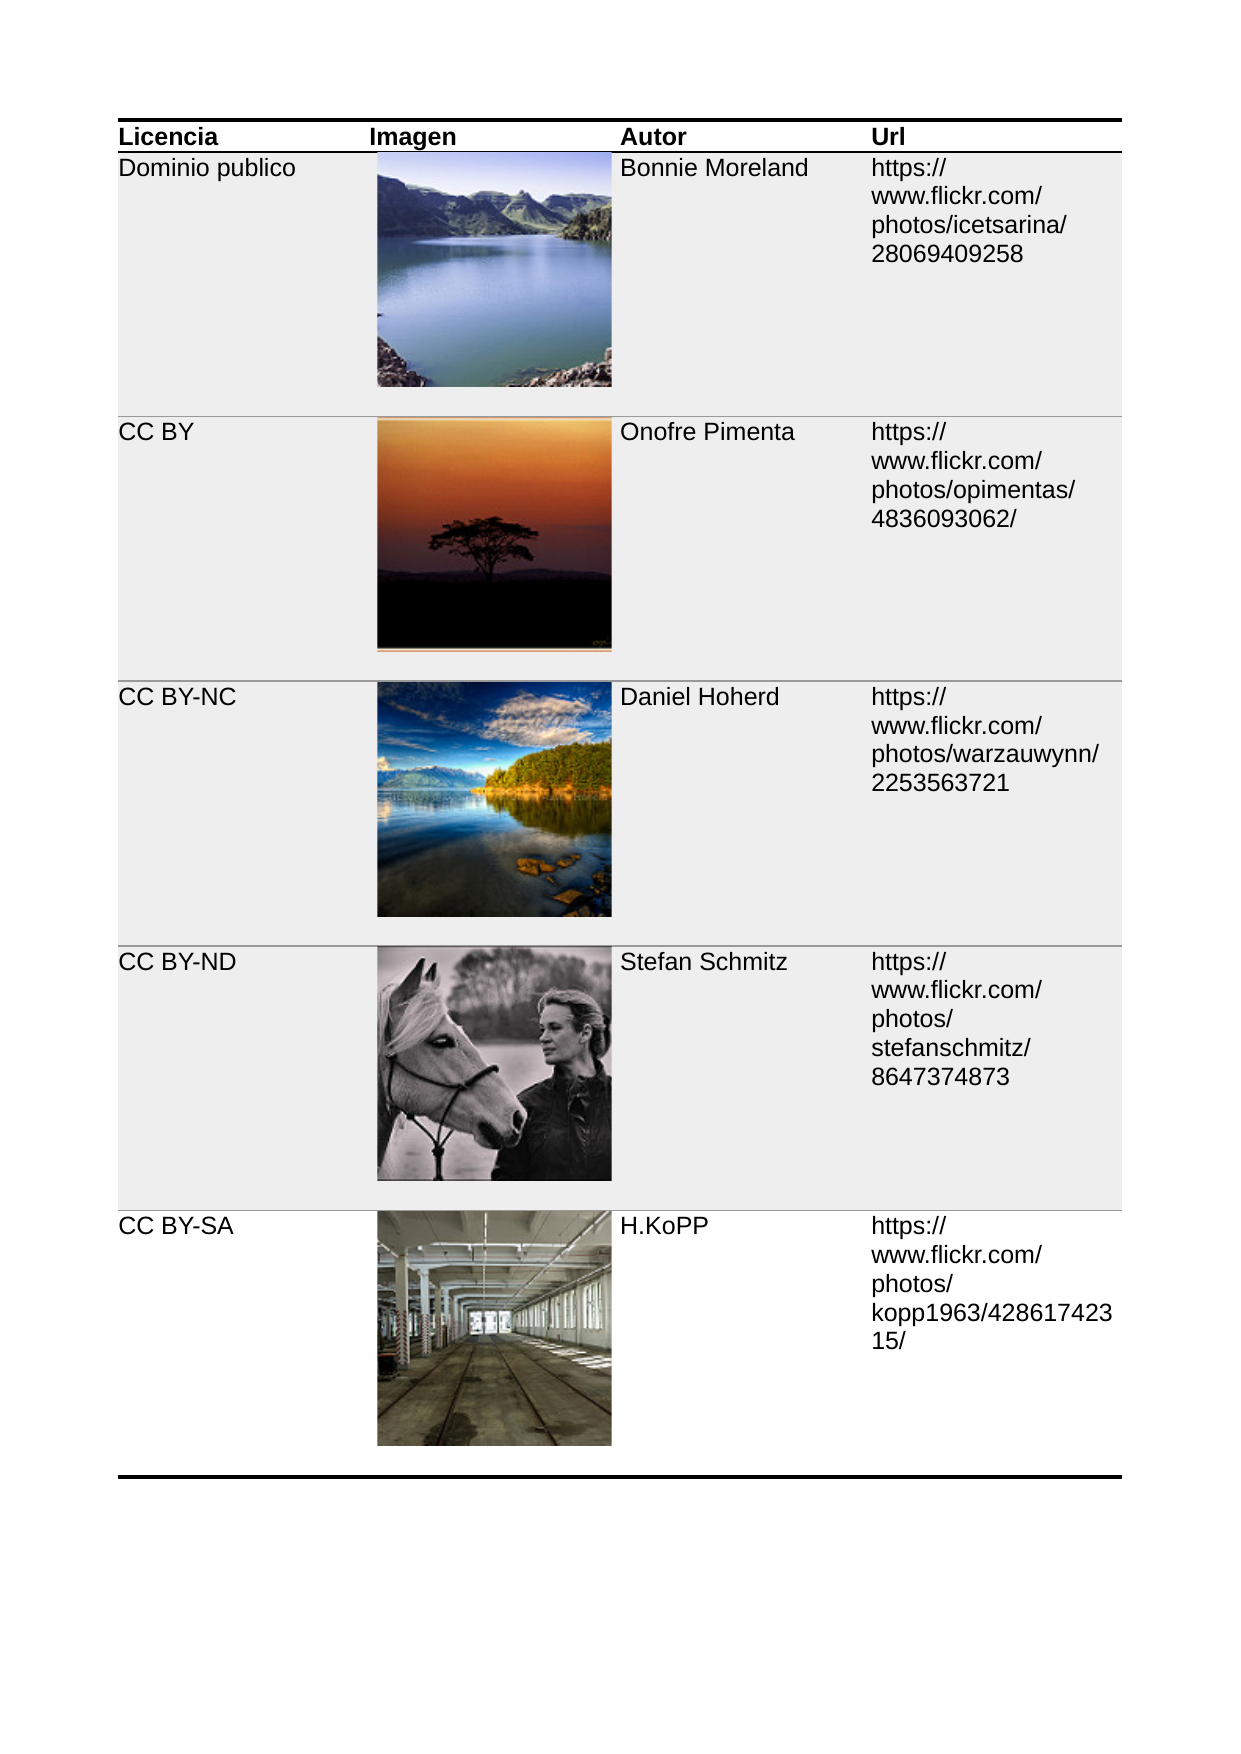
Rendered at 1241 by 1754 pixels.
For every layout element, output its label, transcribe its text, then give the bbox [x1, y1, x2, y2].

table_cell CC BY-ND [118, 947, 369, 1210]
table_header Imagen [369, 122, 620, 151]
picture [377, 946, 612, 1181]
table_cell [369, 947, 620, 1210]
picture [377, 682, 612, 917]
table_header Autor [620, 122, 871, 151]
table_cell CC BY-SA [118, 1211, 369, 1474]
picture [377, 417, 612, 652]
table_header Url [871, 122, 1122, 151]
table_cell [369, 417, 620, 680]
table_cell H.KoPP [620, 1211, 871, 1474]
table_cell Bonnie Moreland [620, 153, 871, 416]
table_cell [369, 682, 620, 945]
table_cell Dominio publico [118, 153, 369, 416]
table_cell [369, 1211, 620, 1474]
table_cell https://www.flickr.com/photos/opimentas/4836093062/ [871, 417, 1122, 680]
table_cell [369, 153, 620, 416]
table_cell Stefan Schmitz [620, 947, 871, 1210]
table_cell https://www.flickr.com/photos/stefanschmitz/8647374873 [871, 947, 1122, 1210]
table_cell https://www.flickr.com/photos/warzauwynn/2253563721 [871, 682, 1122, 945]
table_header Licencia [118, 122, 369, 151]
table_cell https://www.flickr.com/photos/icetsarina/28069409258 [871, 153, 1122, 416]
table_cell https://www.flickr.com/photos/kopp1963/42861742315/ [871, 1211, 1122, 1474]
table_cell Daniel Hoherd [620, 682, 871, 945]
picture [377, 1211, 612, 1446]
table_cell CC BY [118, 417, 369, 680]
table_cell Onofre Pimenta [620, 417, 871, 680]
table_cell CC BY-NC [118, 682, 369, 945]
picture [377, 152, 612, 387]
